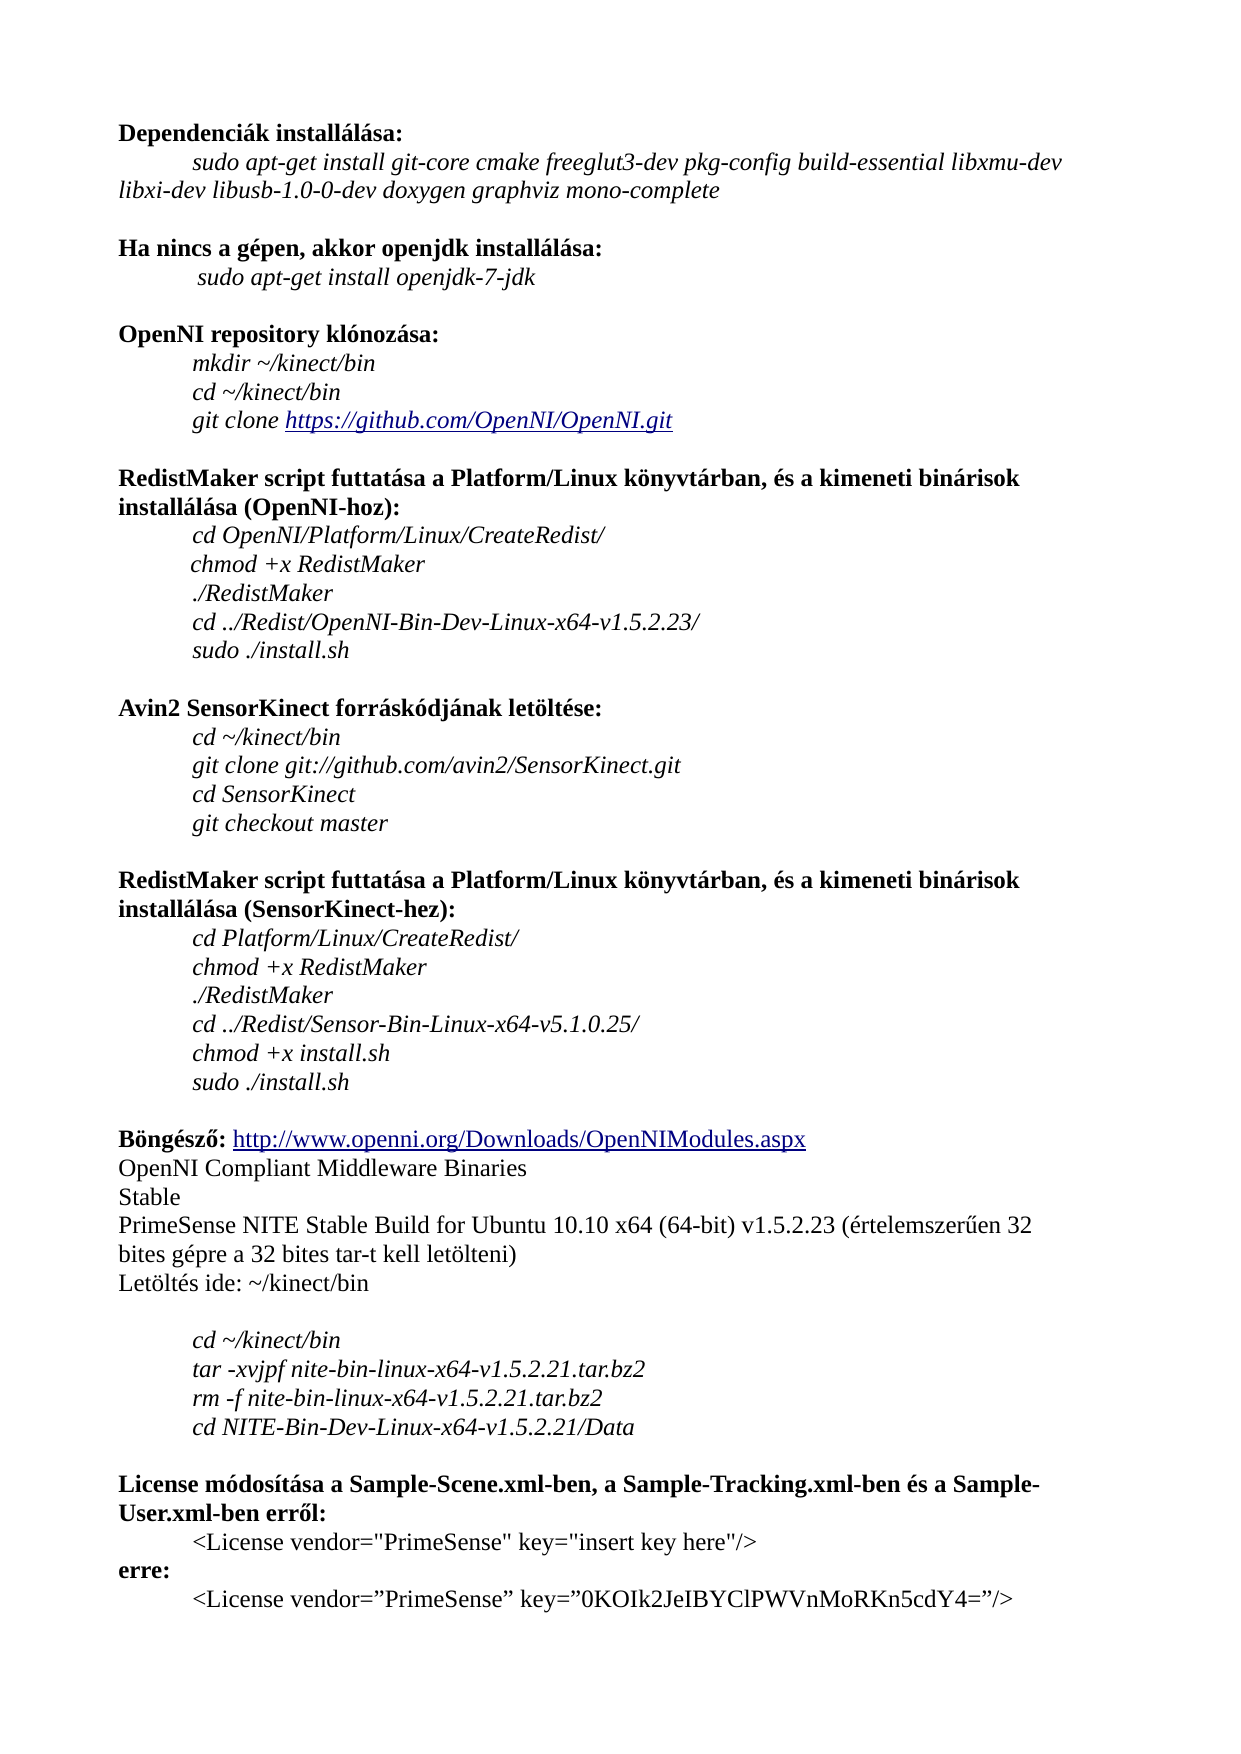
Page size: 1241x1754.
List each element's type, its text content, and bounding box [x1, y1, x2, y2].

text mkdir ~/kinect/bin [118, 348, 1122, 377]
text Böngésző: http://www.openni.org/Downloads/OpenNIModules.aspx [118, 1124, 1063, 1153]
text Letöltés ide: ~/kinect/bin [118, 1268, 1063, 1297]
text cd SensorKinect [118, 779, 1063, 808]
text git clone https://github.com/OpenNI/OpenNI.git [118, 406, 1122, 434]
text Ha nincs a gépen, akkor openjdk installálása: [118, 233, 1122, 262]
text License módosítása a Sample-Scene.xml-ben, a Sample-Tracking.xml-ben és a Sample-User.xml-ben erről: [118, 1469, 1063, 1527]
text cd ~/kinect/bin [118, 377, 1122, 406]
text RedistMaker script futtatása a Platform/Linux könyvtárban, és a kimeneti binárisok installálása (SensorKinect-hez): [118, 866, 1122, 923]
text chmod +x RedistMaker [118, 952, 1063, 981]
text Dependenciák installálása: [118, 118, 1122, 147]
text cd OpenNI/Platform/Linux/CreateRedist/ [118, 521, 1122, 549]
text cd NITE-Bin-Dev-Linux-x64-v1.5.2.21/Data [118, 1412, 1063, 1441]
text Stable [118, 1182, 1063, 1211]
text <License vendor="PrimeSense" key="insert key here"/> [118, 1527, 1063, 1556]
text cd ~/kinect/bin [118, 722, 1122, 751]
text sudo apt-get install git-core cmake freeglut3-dev pkg-config build-essential libxmu-dev libxi-dev libusb-1.0-0-dev doxygen graphviz mono-complete [118, 147, 1122, 204]
text cd ../Redist/OpenNI-Bin-Dev-Linux-x64-v1.5.2.23/ [118, 607, 1122, 636]
text rm -f nite-bin-linux-x64-v1.5.2.21.tar.bz2 [118, 1383, 1063, 1412]
text erre: [118, 1556, 1063, 1584]
text sudo ./install.sh [118, 1067, 1063, 1096]
text RedistMaker script futtatása a Platform/Linux könyvtárban, és a kimeneti binárisok installálása (OpenNI-hoz): [118, 463, 1122, 521]
text OpenNI repository klónozása: [118, 319, 1122, 348]
text cd ~/kinect/bin [118, 1326, 1063, 1354]
text cd Platform/Linux/CreateRedist/ [118, 923, 1122, 952]
text cd ../Redist/Sensor-Bin-Linux-x64-v5.1.0.25/ [118, 1009, 1063, 1038]
text tar -xvjpf nite-bin-linux-x64-v1.5.2.21.tar.bz2 [118, 1354, 1063, 1383]
text PrimeSense NITE Stable Build for Ubuntu 10.10 x64 (64-bit) v1.5.2.23 (értelemszerűen 32 bites gépre a 32 bites tar-t kell letölteni) [118, 1211, 1063, 1268]
text OpenNI Compliant Middleware Binaries [118, 1153, 1063, 1182]
text sudo apt-get install openjdk-7-jdk [118, 262, 1122, 291]
text ./RedistMaker [118, 578, 1122, 607]
text ./RedistMaker [118, 981, 1063, 1009]
text <License vendor=”PrimeSense” key=”0KOIk2JeIBYClPWVnMoRKn5cdY4=”/> [118, 1584, 1063, 1613]
text chmod +x RedistMaker [116, 549, 1122, 578]
text git checkout master [118, 808, 1063, 837]
text chmod +x install.sh [118, 1038, 1063, 1067]
text git clone git://github.com/avin2/SensorKinect.git [118, 751, 1063, 779]
text Avin2 SensorKinect forráskódjának letöltése: [118, 693, 1122, 722]
text sudo ./install.sh [118, 636, 1122, 664]
